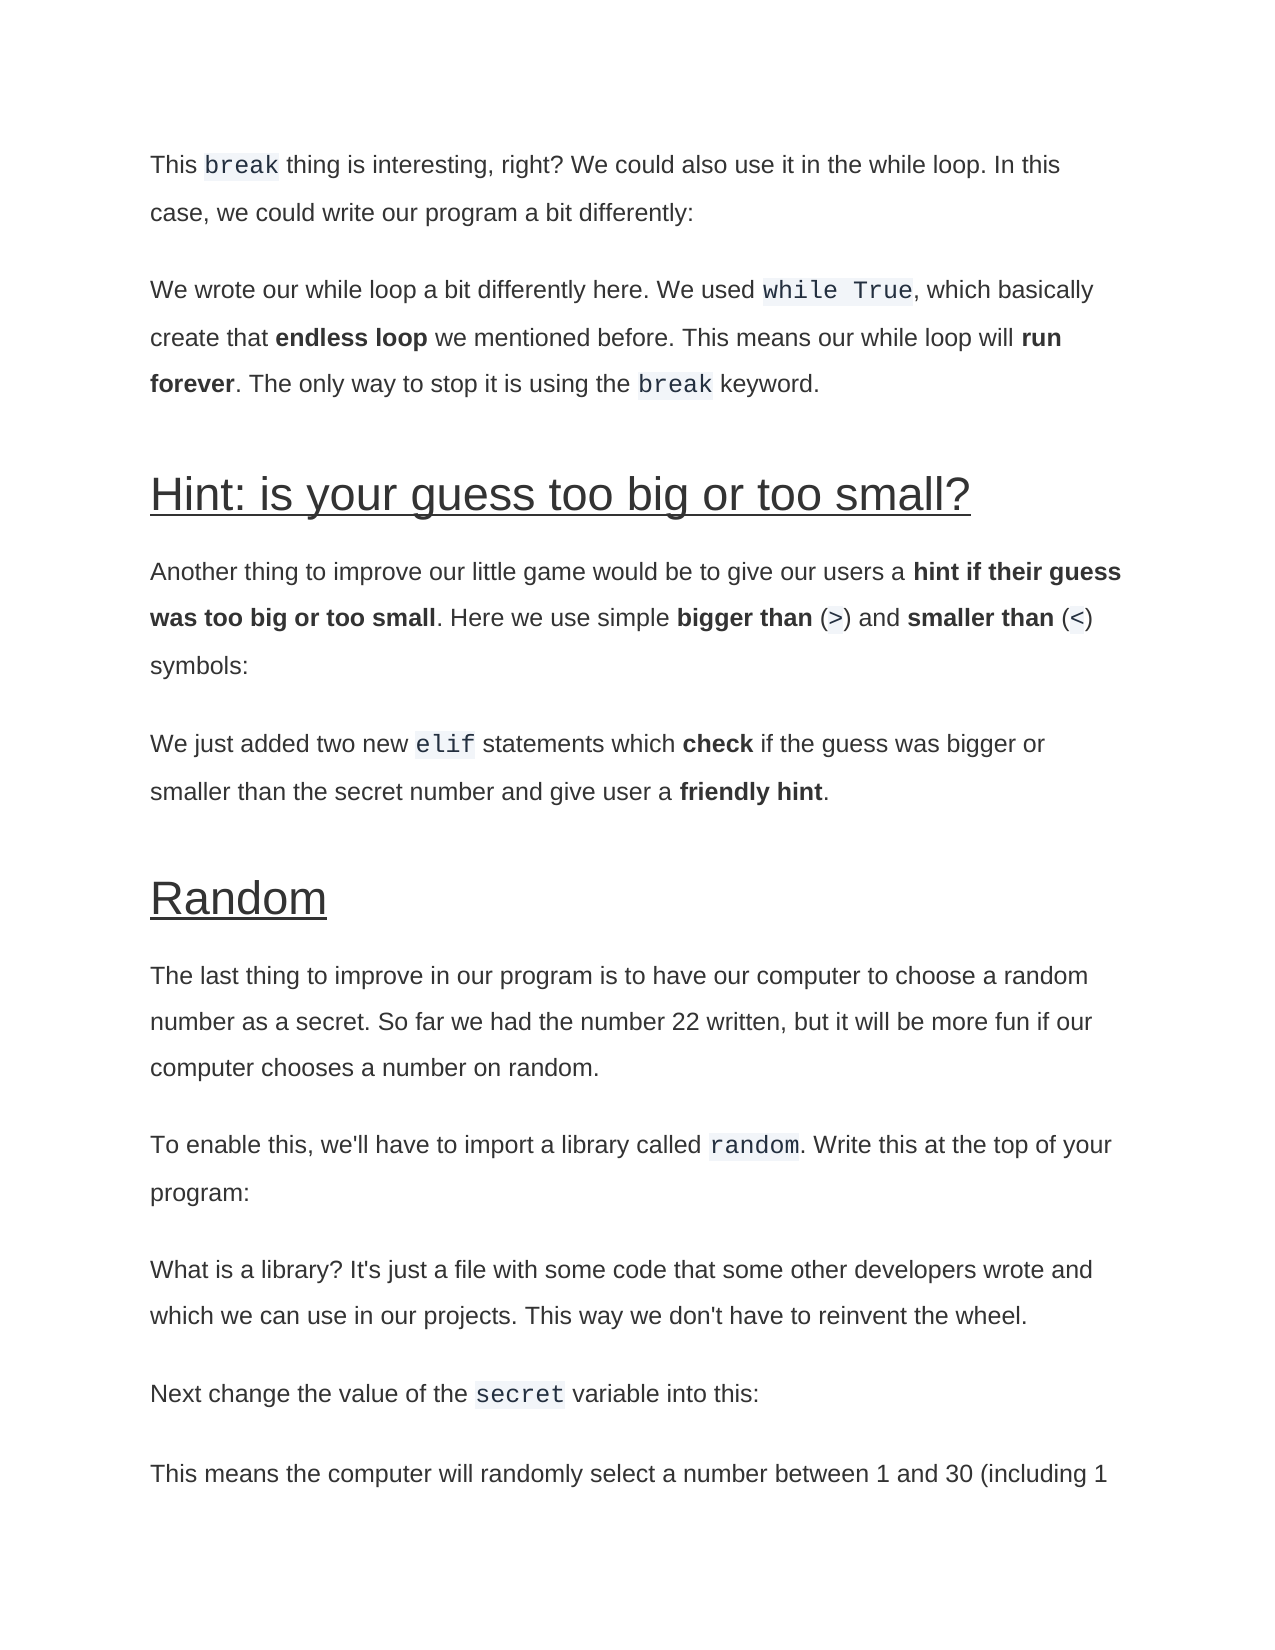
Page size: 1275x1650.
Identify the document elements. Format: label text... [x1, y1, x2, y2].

text This means the computer will randomly select a number between 1 and 30 (including 1 [150, 1459, 1125, 1488]
text Next change the value of the secret variable into this: [150, 1378, 1125, 1409]
subtitle Random [150, 871, 1125, 924]
text We wrote our while loop a bit differently here. We used while True, which basically create that endless loop we mentioned before. This means our while loop will run forever. The only way to stop it is using the break keyword. [150, 275, 1125, 400]
subtitle Hint: is your guess too big or too small? [150, 467, 1125, 521]
text To enable this, we'll have to import a library called random. Write this at the top of your program: [150, 1130, 1125, 1207]
text The last thing to improve in our program is to have our computer to choose a random number as a secret. So far we had the number 22 written, but it will be more fun if our computer chooses a number on random. [150, 961, 1125, 1082]
text What is a library? It's just a file with some code that some other developers wrote and which we can use in our projects. This way we don't have to reinvent the wheel. [150, 1255, 1125, 1330]
text We just added two new elif statements which check if the guess was bigger or smaller than the secret number and give user a friendly hint. [150, 728, 1125, 805]
text This break thing is interesting, right? We could also use it in the while loop. In this case, we could write our program a bit differently: [150, 150, 1125, 227]
text Another thing to improve our little game would be to give our users a hint if their guess was too big or too small. Here we use simple bigger than (>) and smaller than (<) symbols: [150, 557, 1125, 680]
